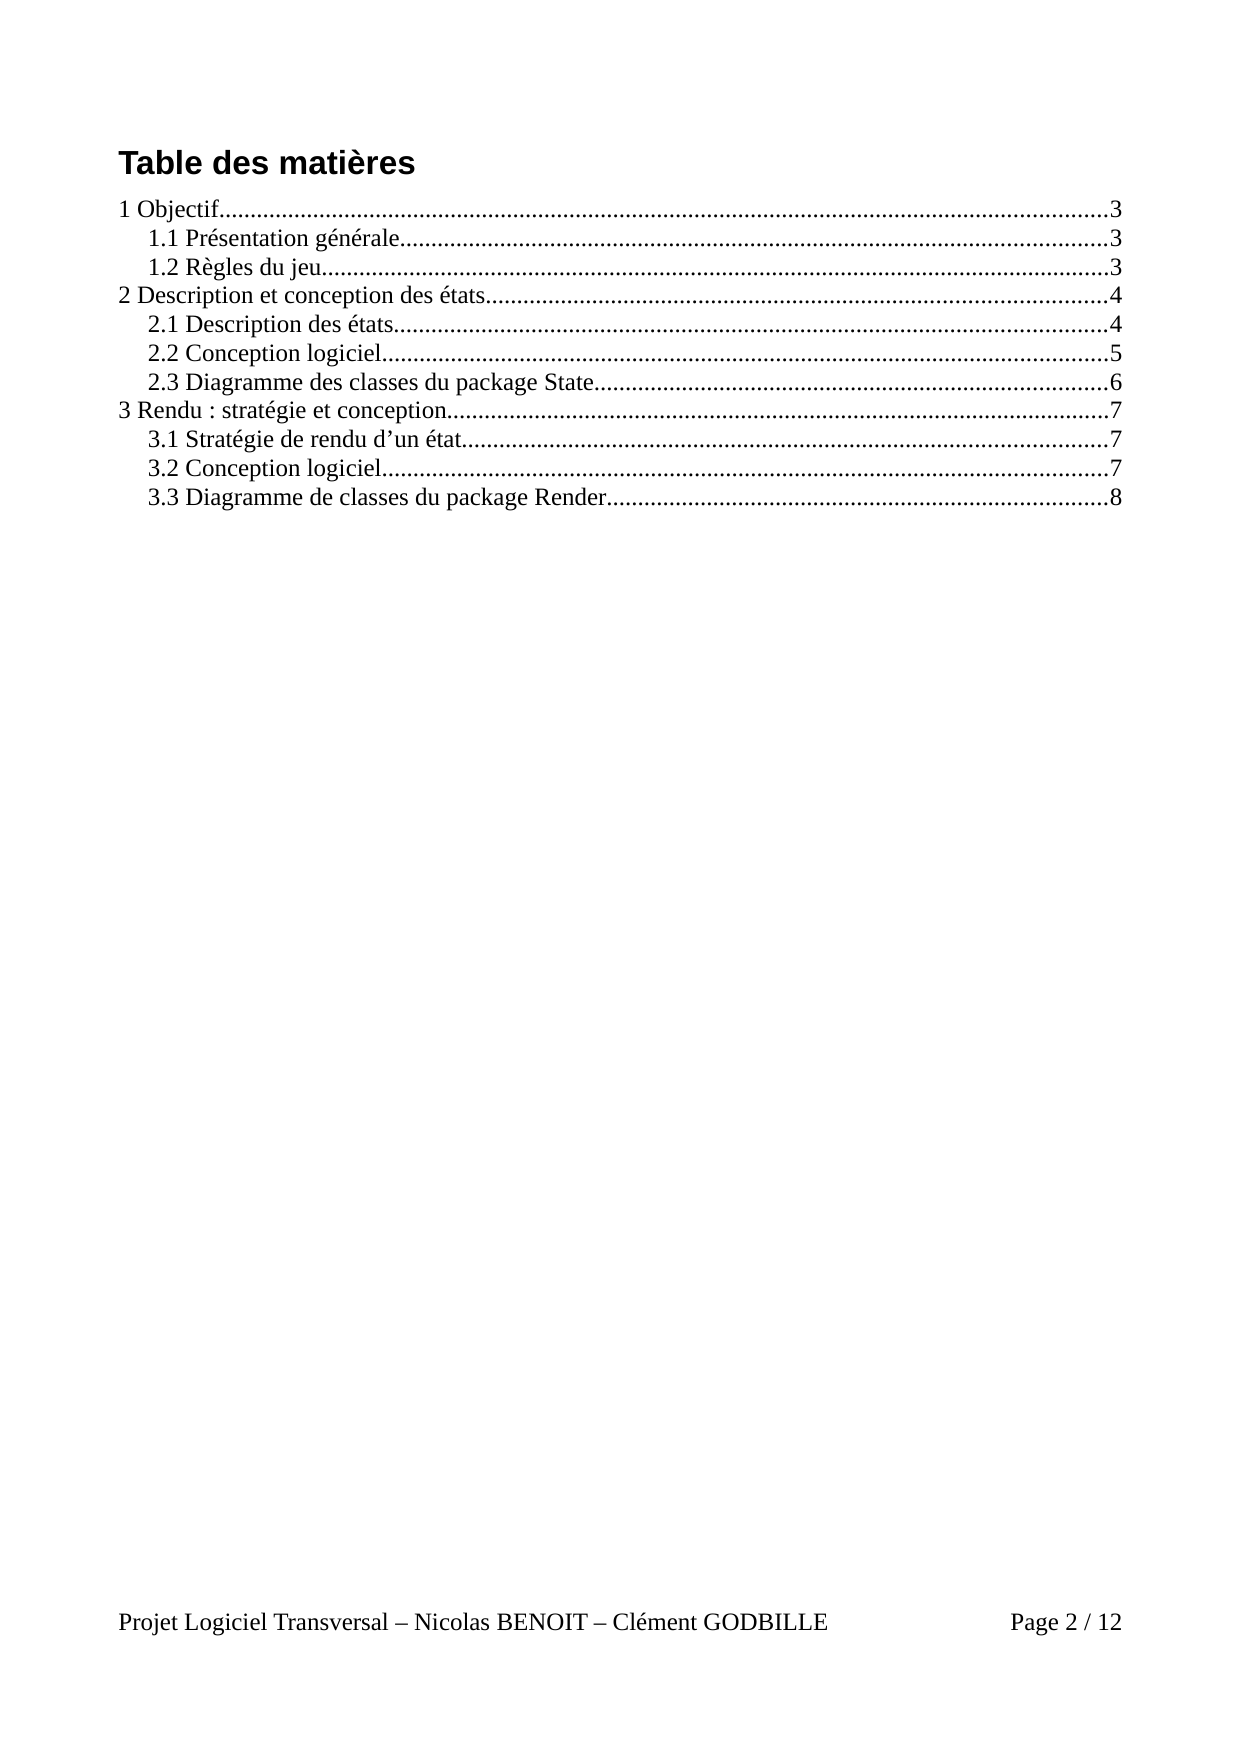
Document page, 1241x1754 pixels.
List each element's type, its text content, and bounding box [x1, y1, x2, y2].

text 1.2 Règles du jeu 3 [148, 252, 1122, 280]
text 1.1 Présentation générale 3 [148, 223, 1122, 252]
subtitle Table des matières [118, 143, 1122, 182]
text 2.2 Conception logiciel 5 [148, 338, 1122, 367]
text 2.3 Diagramme des classes du package State 6 [148, 367, 1122, 395]
text 2.1 Description des états 4 [148, 309, 1122, 338]
text 2 Description et conception des états 4 [118, 280, 1122, 309]
text 3.2 Conception logiciel 7 [148, 453, 1122, 482]
text 1 Objectif 3 [118, 194, 1122, 223]
text 3.3 Diagramme de classes du package Render 8 [148, 482, 1122, 510]
text 3.1 Stratégie de rendu d’un état 7 [148, 424, 1122, 453]
text 3 Rendu : stratégie et conception 7 [118, 395, 1122, 424]
